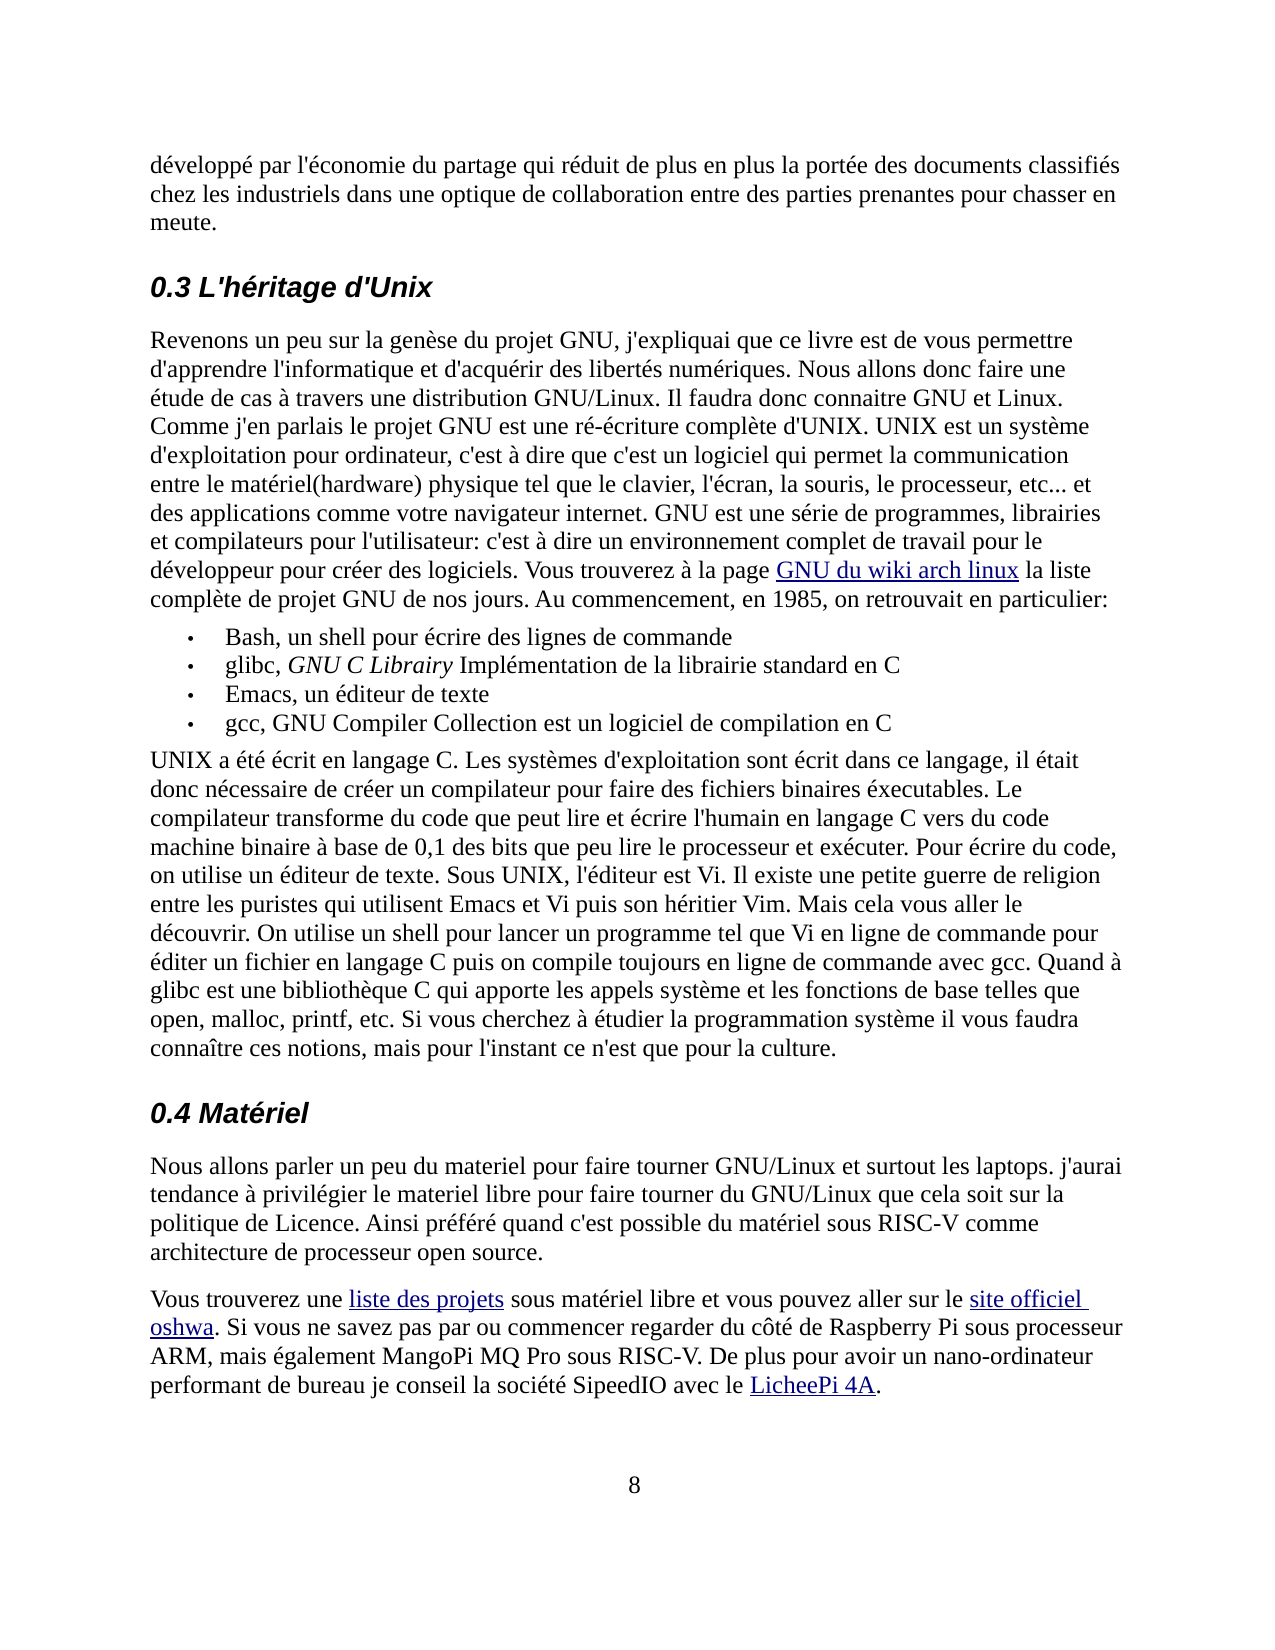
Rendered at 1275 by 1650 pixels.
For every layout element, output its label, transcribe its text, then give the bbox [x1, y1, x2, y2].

subtitle 0.4 Matériel [150, 1096, 1125, 1129]
list glibc, GNU C Librairy Implémentation de la librairie standard en C [187, 650, 1125, 679]
text UNIX a été écrit en langage C. Les systèmes d'exploitation sont écrit dans ce langage, il était donc nécessaire de créer un compilateur pour faire des fichiers binaires éxecutables. Le compilateur transforme du code que peut lire et écrire l'humain en langage C vers du code machine binaire à base de 0,1 des bits que peu lire le processeur et exécuter. Pour écrire du code, on utilise un éditeur de texte. Sous UNIX, l'éditeur est Vi. Il existe une petite guerre de religion entre les puristes qui utilisent Emacs et Vi puis son héritier Vim. Mais cela vous aller le découvrir. On utilise un shell pour lancer un programme tel que Vi en ligne de commande pour éditer un fichier en langage C puis on compile toujours en ligne de commande avec gcc. Quand à glibc est une bibliothèque C qui apporte les appels système et les fonctions de base telles que open, malloc, printf, etc. Si vous cherchez à étudier la programmation système il vous faudra connaître ces notions, mais pour l'instant ce n'est que pour la culture. [150, 746, 1125, 1062]
list Bash, un shell pour écrire des lignes de commande [187, 622, 1125, 650]
list gcc, GNU Compiler Collection est un logiciel de compilation en C [187, 708, 1125, 737]
subtitle 0.3 L'héritage d'Unix [150, 270, 1125, 304]
text Nous allons parler un peu du materiel pour faire tourner GNU/Linux et surtout les laptops. j'aurai tendance à privilégier le materiel libre pour faire tourner du GNU/Linux que cela soit sur la politique de Licence. Ainsi préféré quand c'est possible du matériel sous RISC-V comme architecture de processeur open source. [150, 1151, 1125, 1266]
text Revenons un peu sur la genèse du projet GNU, j'expliquai que ce livre est de vous permettre d'apprendre l'informatique et d'acquérir des libertés numériques. Nous allons donc faire une étude de cas à travers une distribution GNU/Linux. Il faudra donc connaitre GNU et Linux. Comme j'en parlais le projet GNU est une ré-écriture complète d'UNIX. UNIX est un système d'exploitation pour ordinateur, c'est à dire que c'est un logiciel qui permet la communication entre le matériel(hardware) physique tel que le clavier, l'écran, la souris, le processeur, etc... et des applications comme votre navigateur internet. GNU est une série de programmes, librairies et compilateurs pour l'utilisateur: c'est à dire un environnement complet de travail pour le développeur pour créer des logiciels. Vous trouverez à la page GNU du wiki arch linux la liste complète de projet GNU de nos jours. Au commencement, en 1985, on retrouvait en particulier: [150, 325, 1125, 613]
text Vous trouverez une liste des projets sous matériel libre et vous pouvez aller sur le site officiel oshwa. Si vous ne savez pas par ou commencer regarder du côté de Raspberry Pi sous processeur ARM, mais également MangoPi MQ Pro sous RISC-V. De plus pour avoir un nano-ordinateur performant de bureau je conseil la société SipeedIO avec le LicheePi 4A. [150, 1284, 1125, 1399]
text développé par l'économie du partage qui réduit de plus en plus la portée des documents classifiés chez les industriels dans une optique de collaboration entre des parties prenantes pour chasser en meute. [150, 150, 1125, 236]
list Emacs, un éditeur de texte [187, 679, 1125, 708]
